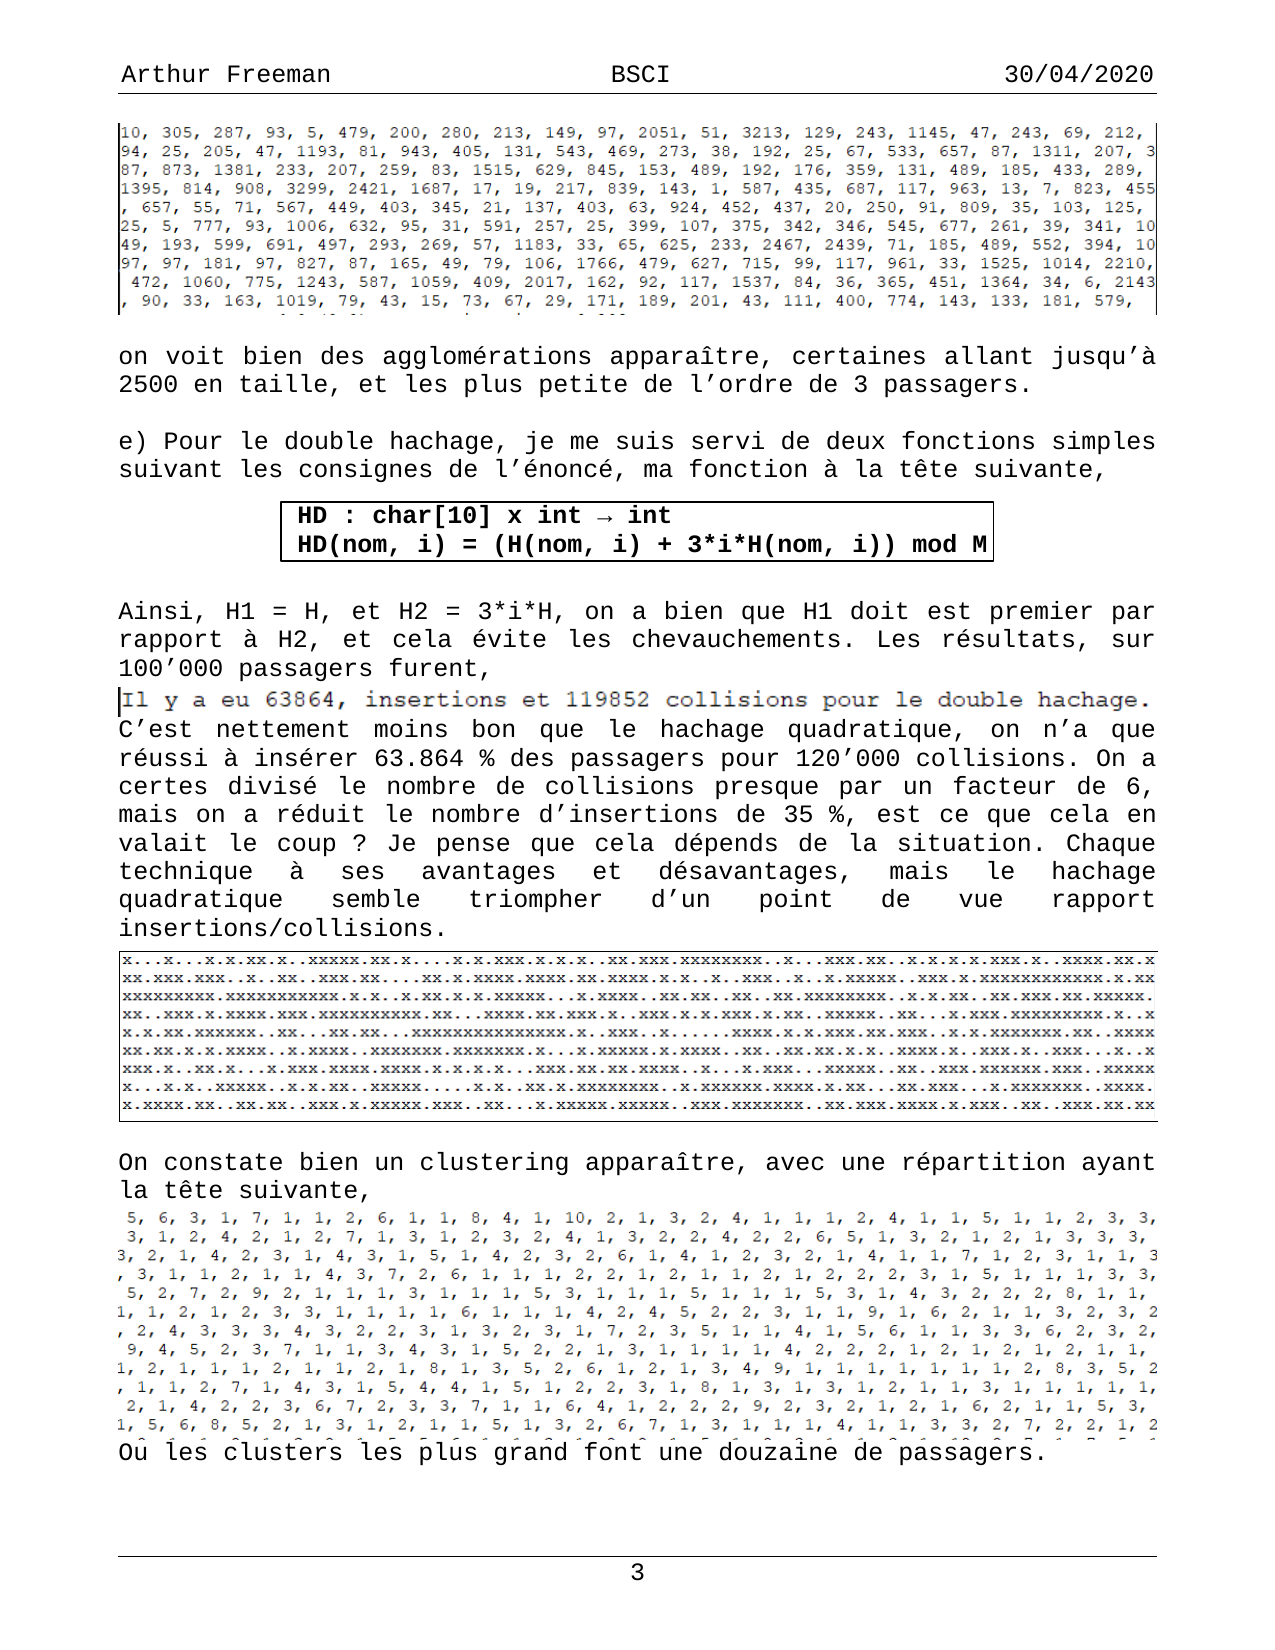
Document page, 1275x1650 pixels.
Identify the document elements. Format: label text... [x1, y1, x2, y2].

picture [118, 1206, 1157, 1440]
picture [118, 687, 1157, 717]
text Ainsi, H1 = H, et H2 = 3*i*H, on a bien que H1 doit est premier par rapport à H2, et cela évite les chevauchements. Les résultats, sur 100’000 passagers furent, [118, 599, 1157, 684]
text on voit bien des agglomérations apparaître, certaines allant jusqu’à 2500 en taille, et les plus petite de l’ordre de 3 passagers. [118, 344, 1157, 400]
text C’est nettement moins bon que le hachage quadratique, on n’a que réussi à insérer 63.864 % des passagers pour 120’000 collisions. On a certes divisé le nombre de collisions presque par un facteur de 6, mais on a réduit le nombre d’insertions de 35 %, est ce que cela en valait le coup ? Je pense que cela dépends de la situation. Chaque technique à ses avantages et désavantages, mais le hachage quadratique semble triompher d’un point de vue rapport insertions/collisions. [118, 717, 1157, 944]
picture [122, 953, 1155, 1118]
picture [118, 123, 1157, 315]
text On constate bien un clustering apparaître, avec une répartition ayant la tête suivante, [118, 1149, 1157, 1206]
text e) Pour le double hachage, je me suis servi de deux fonctions simples suivant les consignes de l’énoncé, ma fonction à la tête suivante, [118, 429, 1157, 485]
text [120, 952, 1158, 1121]
text Ou les clusters les plus grand font une douzaine de passagers. [118, 1440, 1157, 1468]
